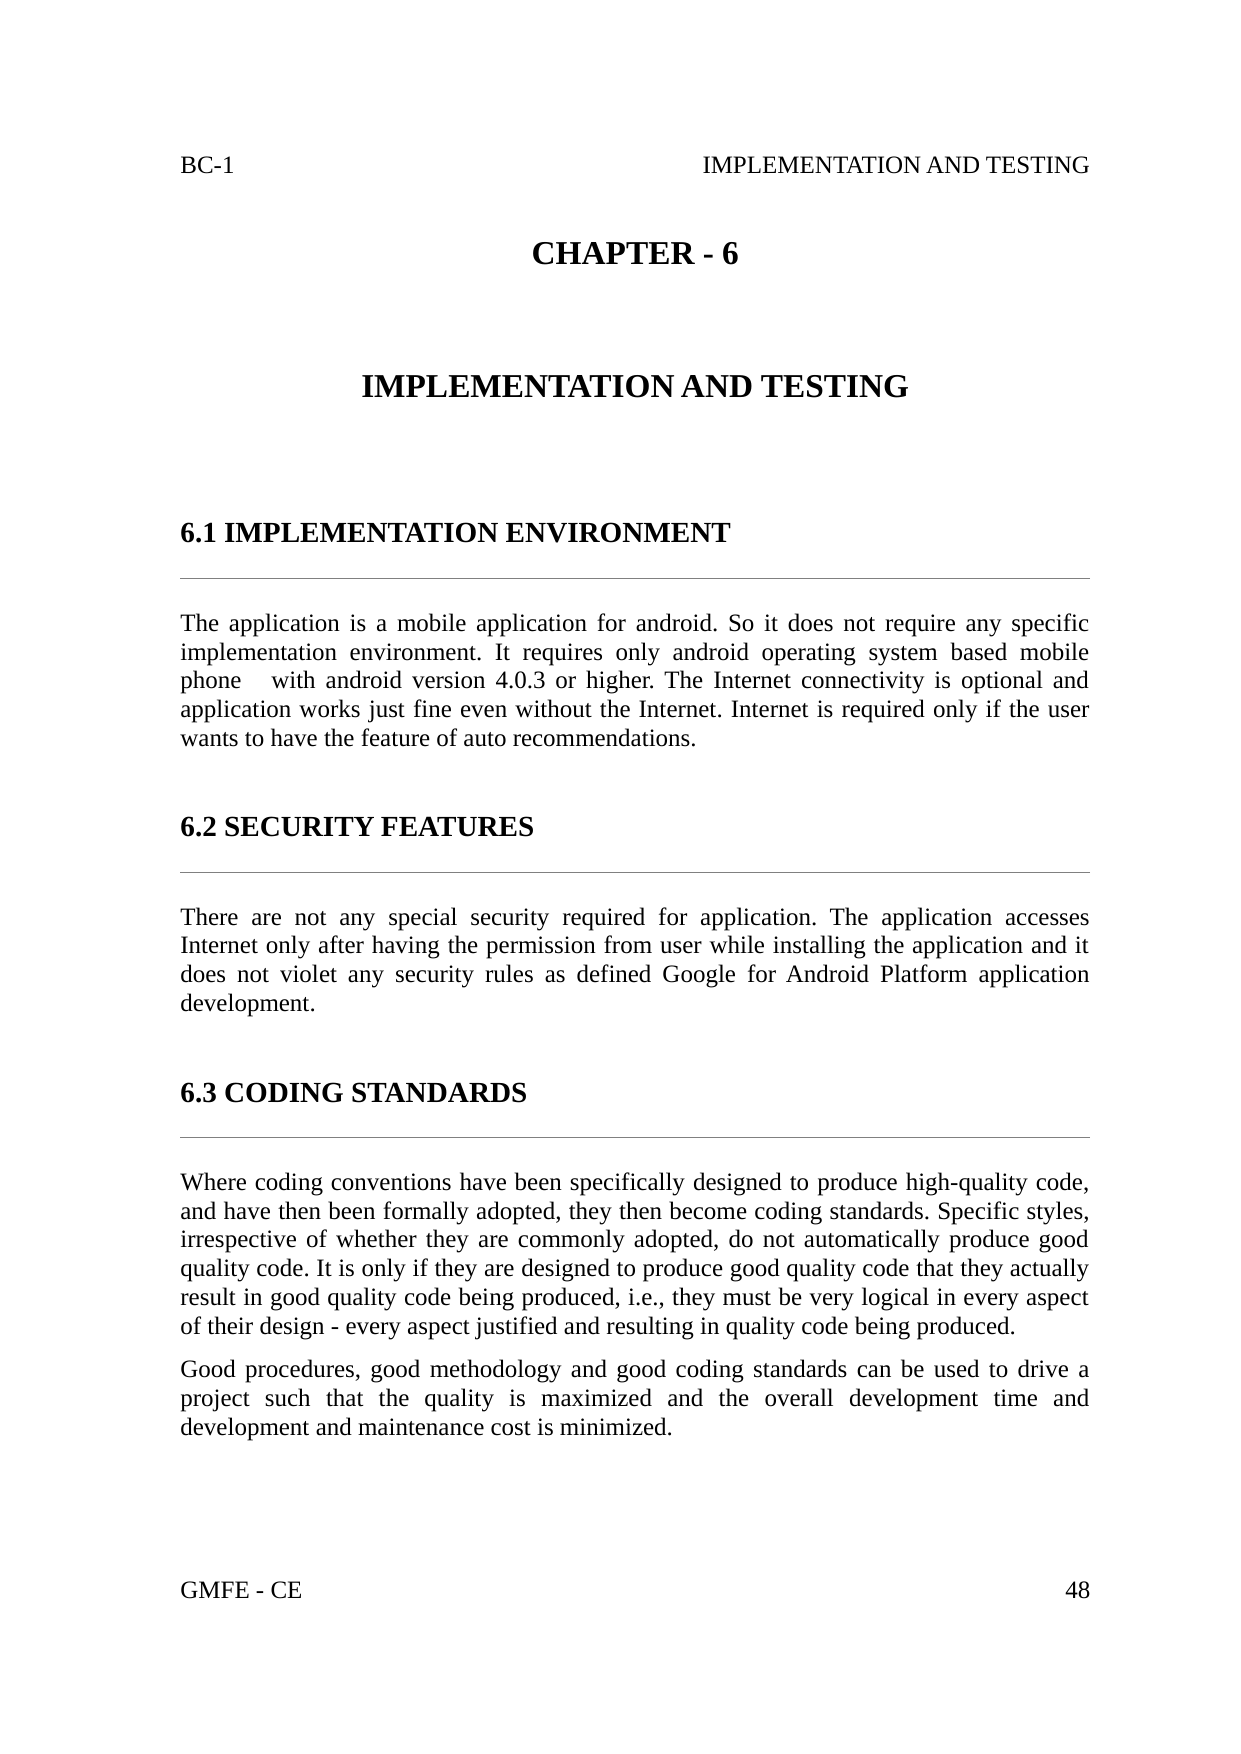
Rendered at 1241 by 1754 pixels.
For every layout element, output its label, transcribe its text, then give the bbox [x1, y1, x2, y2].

text The application is a mobile application for android. So it does not require any specific implementation environment. It requires only android operating system based mobile phone with android version 4.0.3 or higher. The Internet connectivity is optional and application works just fine even without the Internet. Internet is required only if the user wants to have the feature of auto recommendations. [180, 608, 1090, 752]
text Good procedures, good methodology and good coding standards can be used to drive a project such that the quality is maximized and the overall development time and development and maintenance cost is minimized. [180, 1354, 1090, 1440]
text There are not any special security required for application. The application accesses Internet only after having the permission from user while installing the application and it does not violet any security rules as defined Google for Android Platform application development. [180, 902, 1090, 1017]
subtitle CHAPTER - 6 [180, 233, 1090, 272]
text 6.3 CODING STANDARDS [180, 1075, 1090, 1108]
text Where coding conventions have been specifically designed to produce high-quality code, and have then been formally adopted, they then become coding standards. Specific styles, irrespective of whether they are commonly adopted, do not automatically produce good quality code. It is only if they are designed to produce good quality code that they actually result in good quality code being produced, i.e., they must be very logical in every aspect of their design - every aspect justified and resulting in quality code being produced. [180, 1167, 1090, 1339]
text 6.1 IMPLEMENTATION ENVIRONMENT [180, 516, 1090, 549]
text 6.2 SECURITY FEATURES [180, 809, 1090, 843]
subtitle IMPLEMENTATION AND TESTING [180, 367, 1090, 405]
